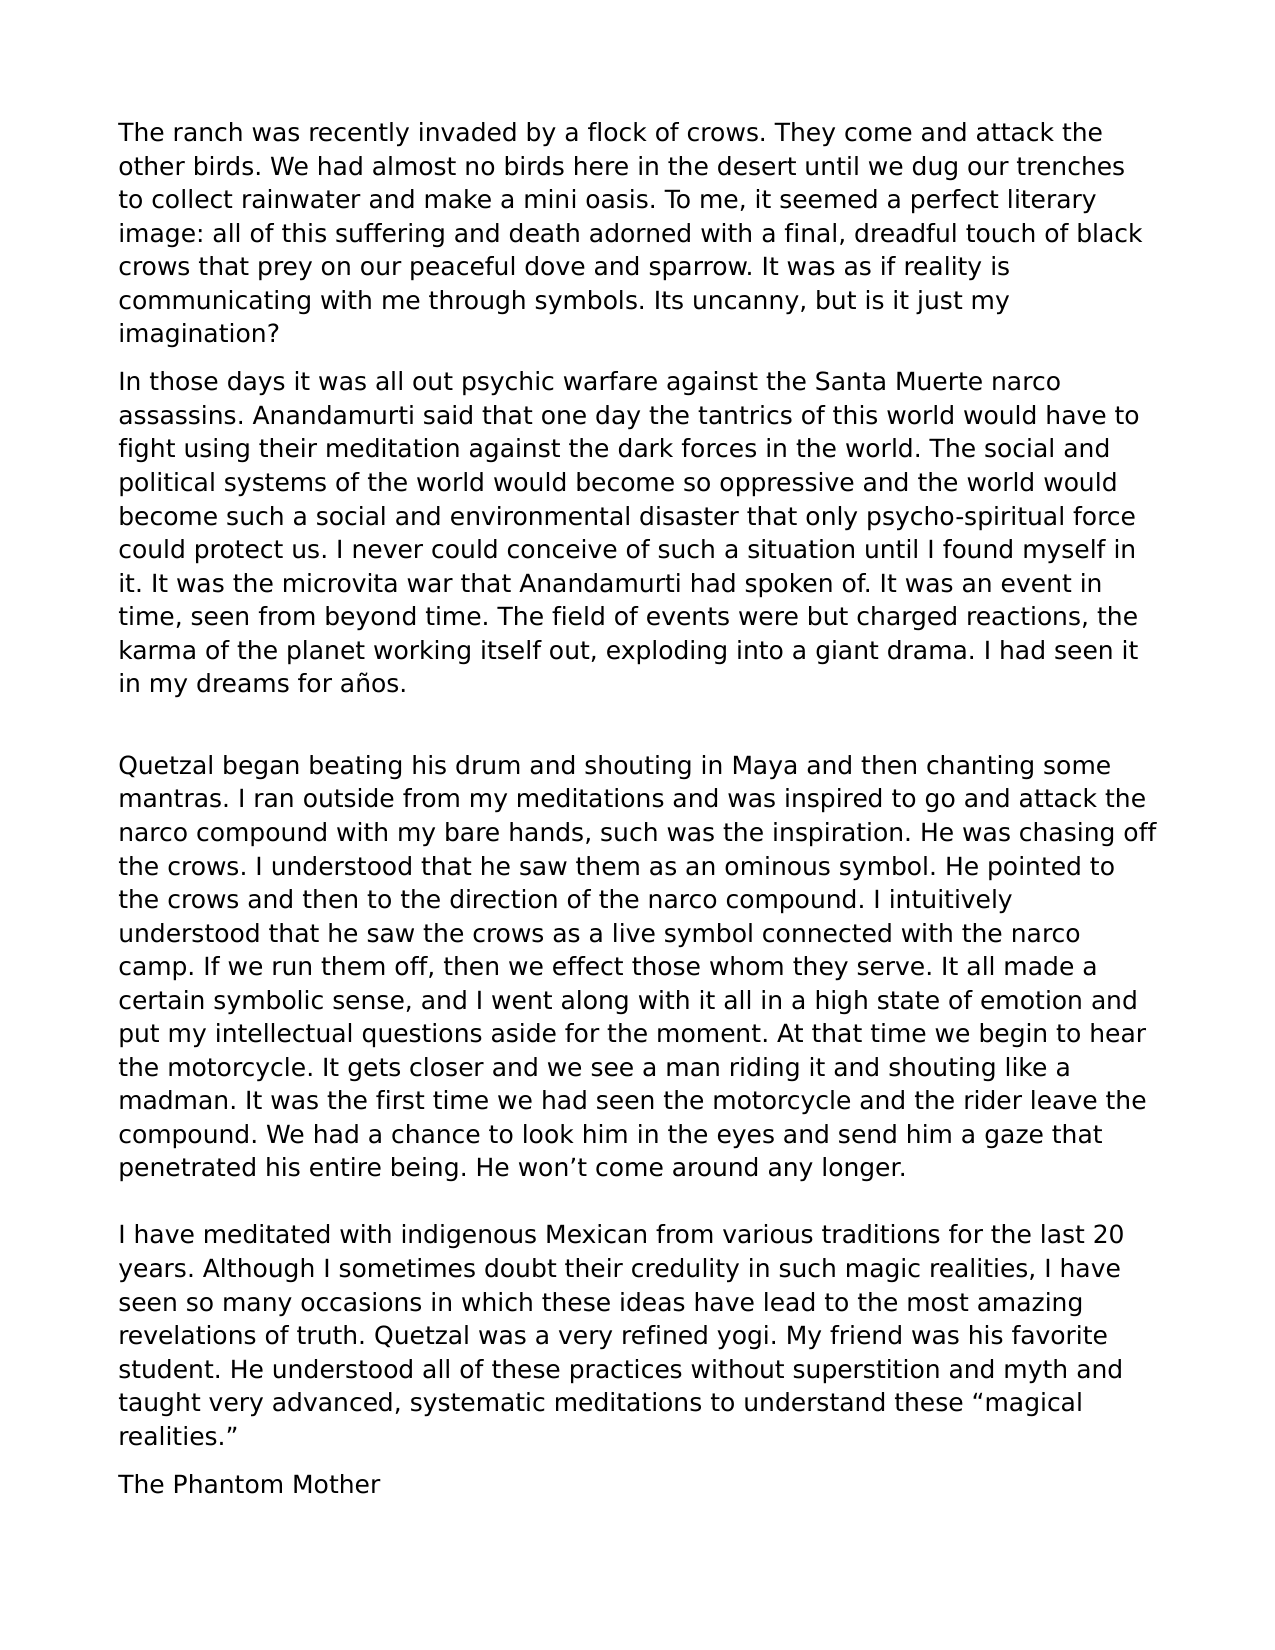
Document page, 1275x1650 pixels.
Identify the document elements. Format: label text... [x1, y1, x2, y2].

text In those days it was all out psychic warfare against the Santa Muerte narco assassins. Anandamurti said that one day the tantrics of this world would have to fight using their meditation against the dark forces in the world. The social and political systems of the world would become so oppressive and the world would become such a social and environmental disaster that only psycho-spiritual force could protect us. I never could conceive of such a situation until I found myself in it. It was the microvita war that Anandamurti had spoken of. It was an event in time, seen from beyond time. The field of events were but charged reactions, the karma of the planet working itself out, exploding into a giant drama. I had seen it in my dreams for años. [118, 367, 1157, 698]
text The Phantom Mother [118, 1470, 1157, 1499]
text The ranch was recently invaded by a flock of crows. They come and attack the other birds. We had almost no birds here in the desert until we dug our trenches to collect rainwater and make a mini oasis. To me, it seemed a perfect literary image: all of this suffering and death adorned with a final, dreadful touch of black crows that prey on our peaceful dove and sparrow. It was as if reality is communicating with me through symbols. Its uncanny, but is it just my imagination? [118, 118, 1157, 348]
text Quetzal began beating his drum and shouting in Maya and then chanting some mantras. I ran outside from my meditations and was inspired to go and attack the narco compound with my bare hands, such was the inspiration. He was chasing off the crows. I understood that he saw them as an ominous symbol. He pointed to the crows and then to the direction of the narco compound. I intuitively understood that he saw the crows as a live symbol connected with the narco camp. If we run them off, then we effect those whom they serve. It all made a certain symbolic sense, and I went along with it all in a high state of emotion and put my intellectual questions aside for the moment. At that time we begin to hear the motorcycle. It gets closer and we see a man riding it and shouting like a madman. It was the first time we had seen the motorcycle and the rider leave the compound. We had a chance to look him in the eyes and send him a gaze that penetrated his entire being. He won’t come around any longer. I have meditated with indigenous Mexican from various traditions for the last 20 years. Although I sometimes doubt their credulity in such magic realities, I have seen so many occasions in which these ideas have lead to the most amazing revelations of truth. Quetzal was a very refined yogi. My friend was his favorite student. He understood all of these practices without superstition and myth and taught very advanced, systematic meditations to understand these “magical realities.” [118, 717, 1157, 1451]
